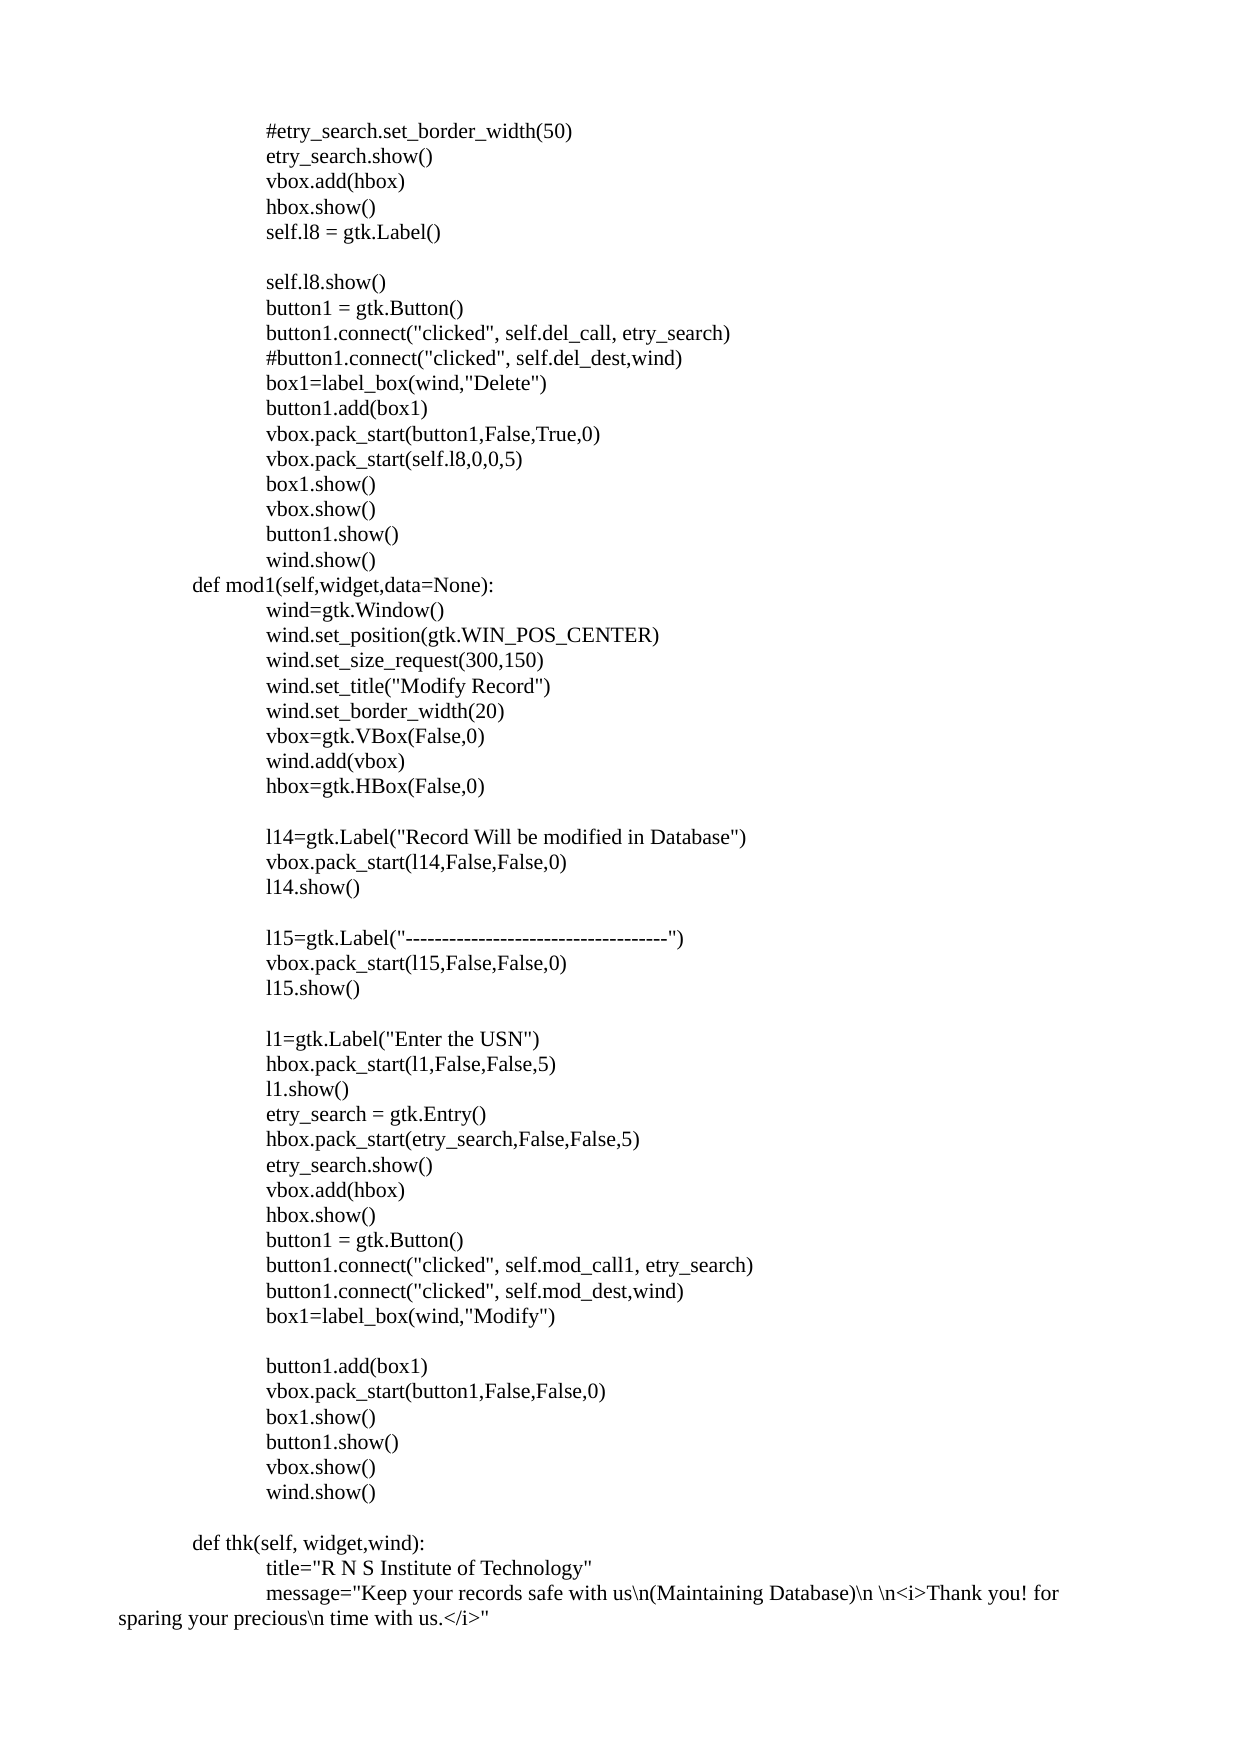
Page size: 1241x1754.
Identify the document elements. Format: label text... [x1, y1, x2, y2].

text hbox.pack_start(l1,False,False,5) [118, 1051, 1122, 1076]
text wind.set_size_request(300,150) [118, 647, 1122, 673]
text message="Keep your records safe with us\n(Maintaining Database)\n \n<i>Thank you! for sparing your precious\n time with us.</i>" [118, 1580, 1122, 1631]
text button1.add(box1) [118, 395, 1122, 421]
text l1=gtk.Label("Enter the USN") [118, 1026, 1122, 1051]
text wind.show() [118, 1479, 1122, 1504]
text def mod1(self,widget,data=None): [118, 572, 1122, 597]
text etry_search = gtk.Entry() [118, 1101, 1122, 1126]
text button1 = gtk.Button() [118, 1227, 1122, 1252]
text wind.add(vbox) [118, 748, 1122, 773]
text button1.connect("clicked", self.del_call, etry_search) [118, 320, 1122, 345]
text def thk(self, widget,wind): [118, 1530, 1122, 1555]
text hbox.show() [118, 194, 1122, 219]
text wind=gtk.Window() [118, 597, 1122, 622]
text etry_search.show() [118, 1152, 1122, 1177]
text vbox.pack_start(self.l8,0,0,5) [118, 446, 1122, 471]
text box1=label_box(wind,"Modify") [118, 1303, 1122, 1328]
text hbox.pack_start(etry_search,False,False,5) [118, 1126, 1122, 1152]
text vbox.pack_start(button1,False,True,0) [118, 421, 1122, 446]
text title="R N S Institute of Technology" [118, 1555, 1122, 1580]
text vbox.show() [118, 1454, 1122, 1479]
text wind.set_border_width(20) [118, 698, 1122, 723]
text hbox=gtk.HBox(False,0) [118, 773, 1122, 799]
text #button1.connect("clicked", self.del_dest,wind) [118, 345, 1122, 370]
text box1=label_box(wind,"Delete") [118, 370, 1122, 395]
text vbox.add(hbox) [118, 1177, 1122, 1202]
text button1.show() [118, 521, 1122, 547]
text hbox.show() [118, 1202, 1122, 1227]
text button1.connect("clicked", self.mod_call1, etry_search) [118, 1252, 1122, 1278]
text vbox.pack_start(l15,False,False,0) [118, 950, 1122, 975]
text vbox.pack_start(button1,False,False,0) [118, 1378, 1122, 1404]
text wind.set_position(gtk.WIN_POS_CENTER) [118, 622, 1122, 647]
text box1.show() [118, 471, 1122, 496]
text self.l8.show() [118, 269, 1122, 294]
text l1.show() [118, 1076, 1122, 1101]
text self.l8 = gtk.Label() [118, 219, 1122, 244]
text l14.show() [118, 874, 1122, 899]
text box1.show() [118, 1404, 1122, 1429]
text vbox.pack_start(l14,False,False,0) [118, 849, 1122, 874]
text wind.set_title("Modify Record") [118, 673, 1122, 698]
text vbox.add(hbox) [118, 168, 1122, 194]
text vbox=gtk.VBox(False,0) [118, 723, 1122, 748]
text button1 = gtk.Button() [118, 294, 1122, 320]
text l15=gtk.Label("------------------------------------") [118, 925, 1122, 950]
text wind.show() [118, 547, 1122, 572]
text button1.connect("clicked", self.mod_dest,wind) [118, 1278, 1122, 1303]
text etry_search.show() [118, 143, 1122, 168]
text button1.show() [118, 1429, 1122, 1454]
text l15.show() [118, 975, 1122, 1000]
text button1.add(box1) [118, 1353, 1122, 1378]
text vbox.show() [118, 496, 1122, 521]
text l14=gtk.Label("Record Will be modified in Database") [118, 824, 1122, 849]
text #etry_search.set_border_width(50) [118, 118, 1122, 143]
